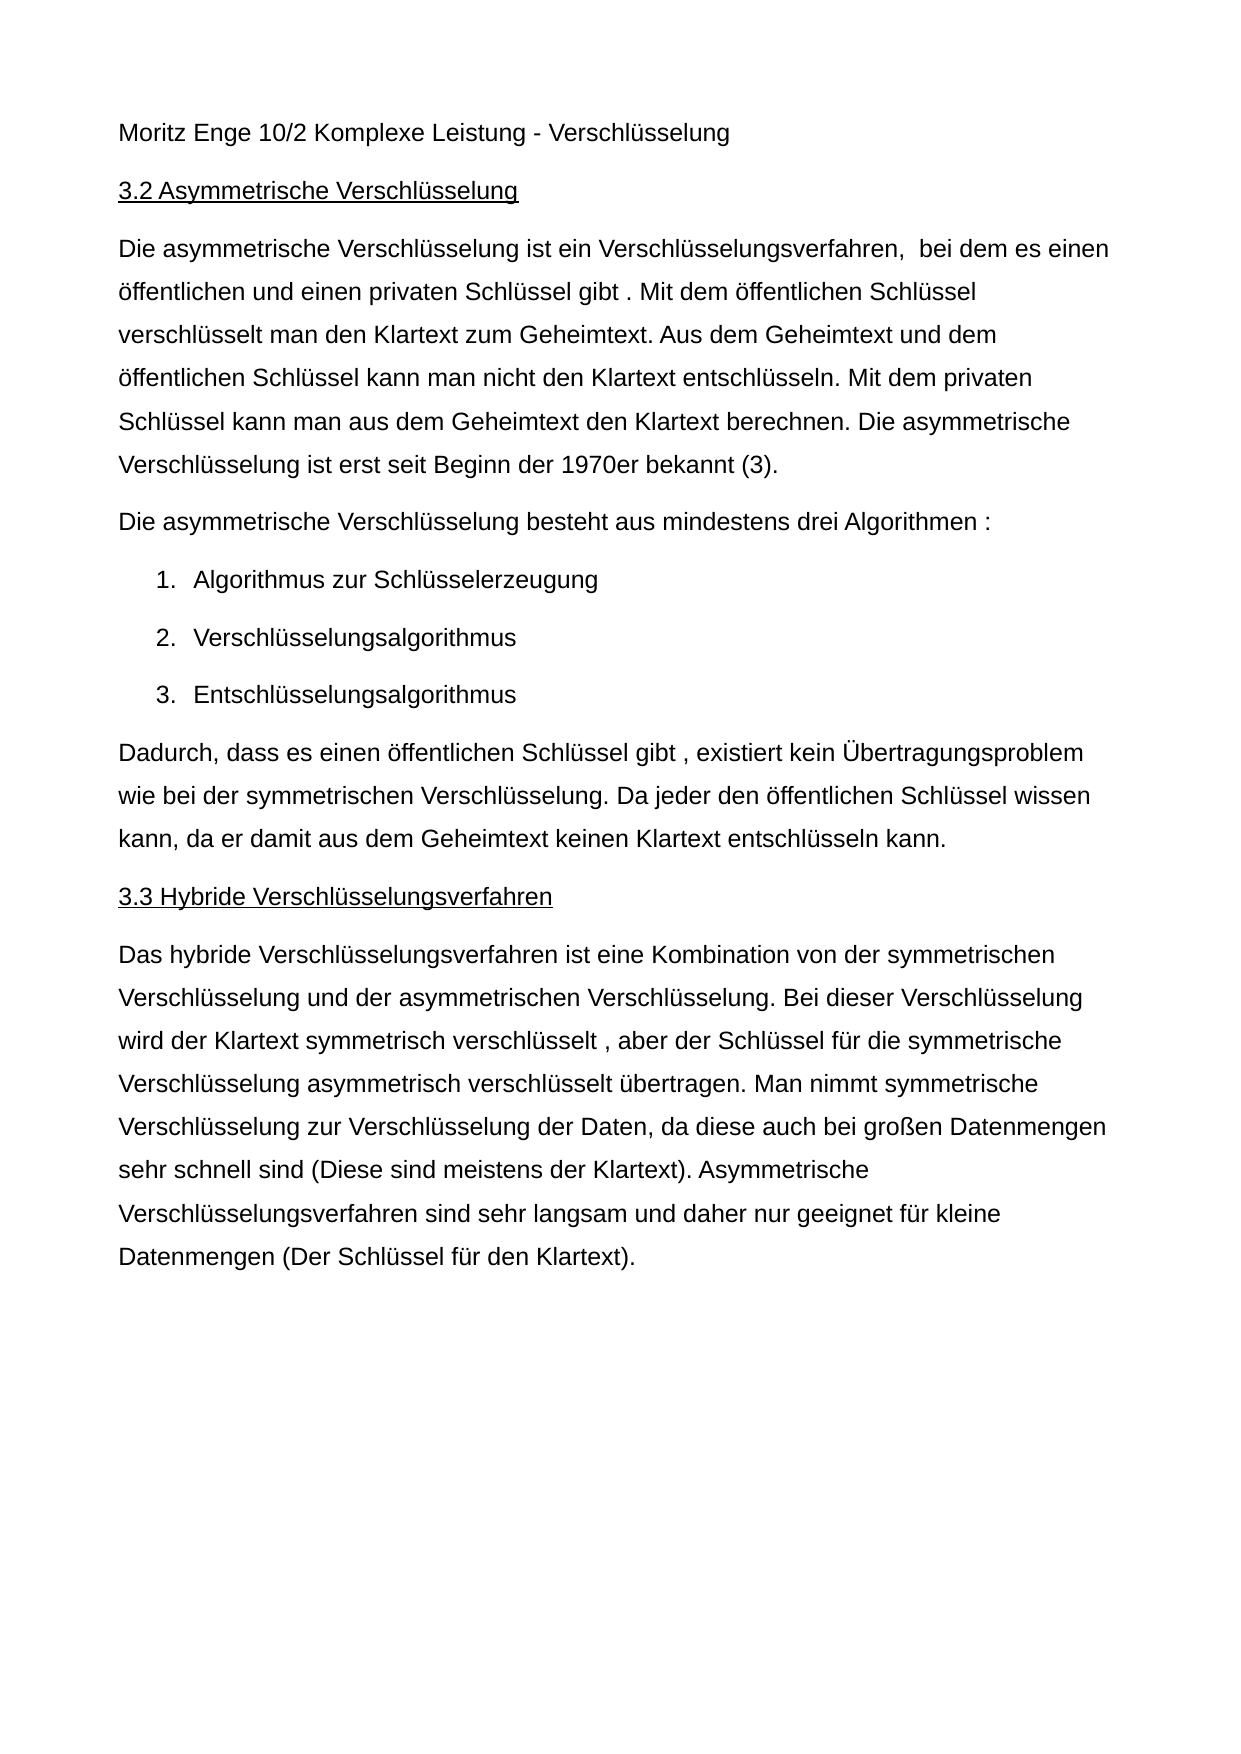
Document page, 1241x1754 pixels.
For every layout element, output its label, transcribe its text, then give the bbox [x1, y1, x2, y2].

text 3.3 Hybride Verschlüsselungsverfahren [118, 882, 1122, 911]
text Die asymmetrische Verschlüsselung besteht aus mindestens drei Algorithmen : [118, 507, 1122, 536]
text Das hybride Verschlüsselungsverfahren ist eine Kombination von der symmetrischen Verschlüsselung und der asymmetrischen Verschlüsselung. Bei dieser Verschlüsselung wird der Klartext symmetrisch verschlüsselt , aber der Schlüssel für die symmetrische Verschlüsselung asymmetrisch verschlüsselt übertragen. Man nimmt symmetrische Verschlüsselung zur Verschlüsselung der Daten, da diese auch bei großen Datenmengen sehr schnell sind (Diese sind meistens der Klartext). Asymmetrische Verschlüsselungsverfahren sind sehr langsam und daher nur geeignet für kleine Datenmengen (Der Schlüssel für den Klartext). [118, 940, 1122, 1271]
list Verschlüsselungsalgorithmus [156, 623, 1122, 652]
list Algorithmus zur Schlüsselerzeugung [156, 565, 1122, 594]
text 3.2 Asymmetrische Verschlüsselung [118, 176, 1122, 205]
text Dadurch, dass es einen öffentlichen Schlüssel gibt , existiert kein Übertragungsproblem wie bei der symmetrischen Verschlüsselung. Da jeder den öffentlichen Schlüssel wissen kann, da er damit aus dem Geheimtext keinen Klartext entschlüsseln kann. [118, 738, 1122, 853]
list Entschlüsselungsalgorithmus [156, 681, 1122, 709]
text Die asymmetrische Verschlüsselung ist ein Verschlüsselungsverfahren, bei dem es einen öffentlichen und einen privaten Schlüssel gibt . Mit dem öffentlichen Schlüssel verschlüsselt man den Klartext zum Geheimtext. Aus dem Geheimtext und dem öffentlichen Schlüssel kann man nicht den Klartext entschlüsseln. Mit dem privaten Schlüssel kann man aus dem Geheimtext den Klartext berechnen. Die asymmetrische Verschlüsselung ist erst seit Beginn der 1970er bekannt (3). [118, 234, 1122, 478]
